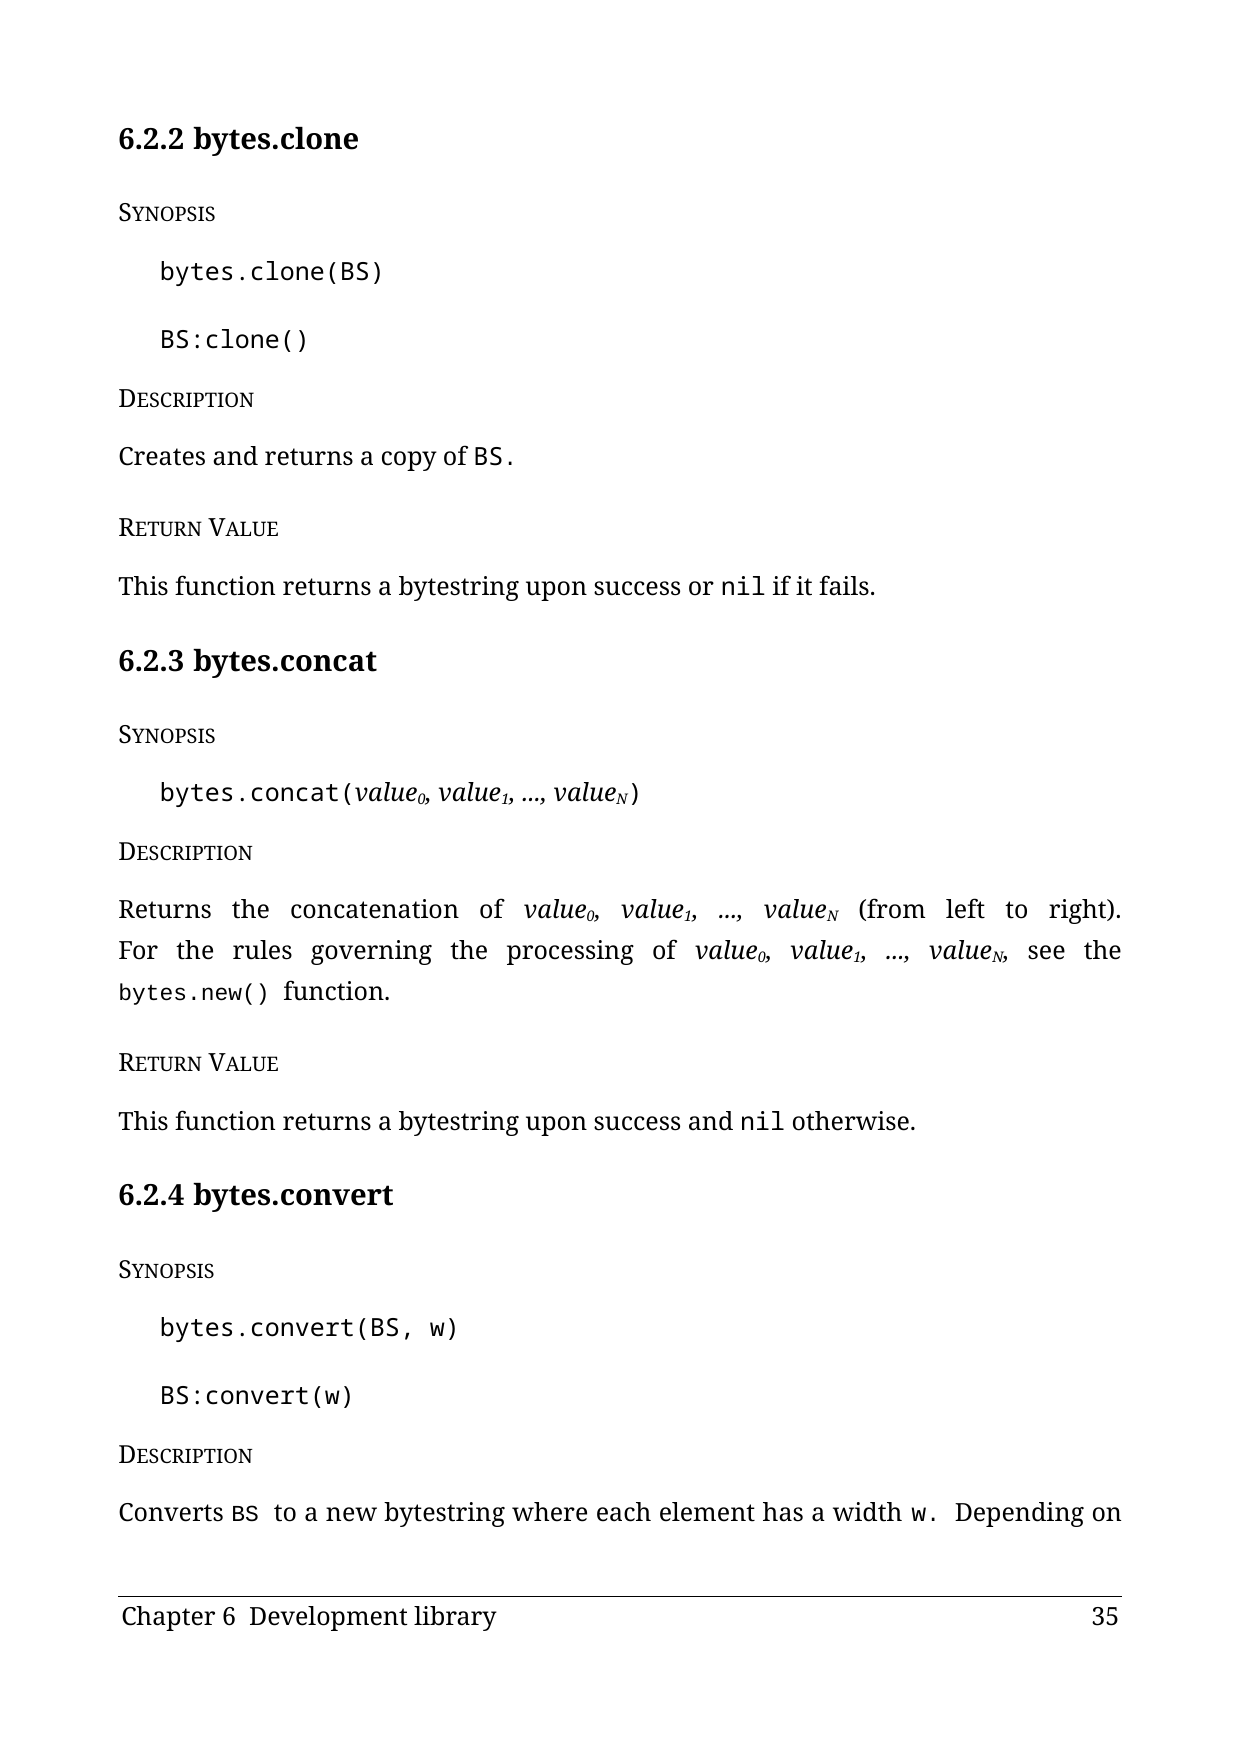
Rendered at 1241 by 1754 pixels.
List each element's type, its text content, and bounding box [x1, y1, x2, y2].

text Returns the concatenation of value0, value1, ..., valueN (from left to right). For the rules governing the processing of value0, value1, ..., valueN, see the bytes.new() function. [118, 892, 1122, 1007]
text Converts BS to a new bytestring where each element has a width w. Depending on [118, 1494, 1122, 1528]
subtitle Description [118, 1436, 1122, 1470]
subtitle Synopsis [118, 717, 1122, 751]
subtitle Return Value [118, 510, 1122, 544]
subtitle Return Value [118, 1045, 1122, 1079]
text bytes.convert(BS, w) [159, 1309, 1122, 1343]
subtitle Description [118, 380, 1122, 414]
text This function returns a bytestring upon success and nil otherwise. [118, 1103, 1122, 1137]
subtitle bytes.clone [118, 118, 1122, 158]
text bytes.concat(value0, value1, ..., valueN) [159, 775, 1122, 809]
subtitle Synopsis [118, 195, 1122, 229]
subtitle Synopsis [118, 1252, 1122, 1285]
subtitle Description [118, 834, 1122, 867]
subtitle bytes.concat [118, 640, 1122, 679]
subtitle bytes.convert [118, 1175, 1122, 1214]
text bytes.clone(BS) [159, 253, 1122, 287]
text This function returns a bytestring upon success or nil if it fails. [118, 568, 1122, 602]
text BS:convert(w) [159, 1378, 1122, 1412]
text Creates and returns a copy of BS. [118, 438, 1122, 472]
text BS:clone() [159, 321, 1122, 355]
